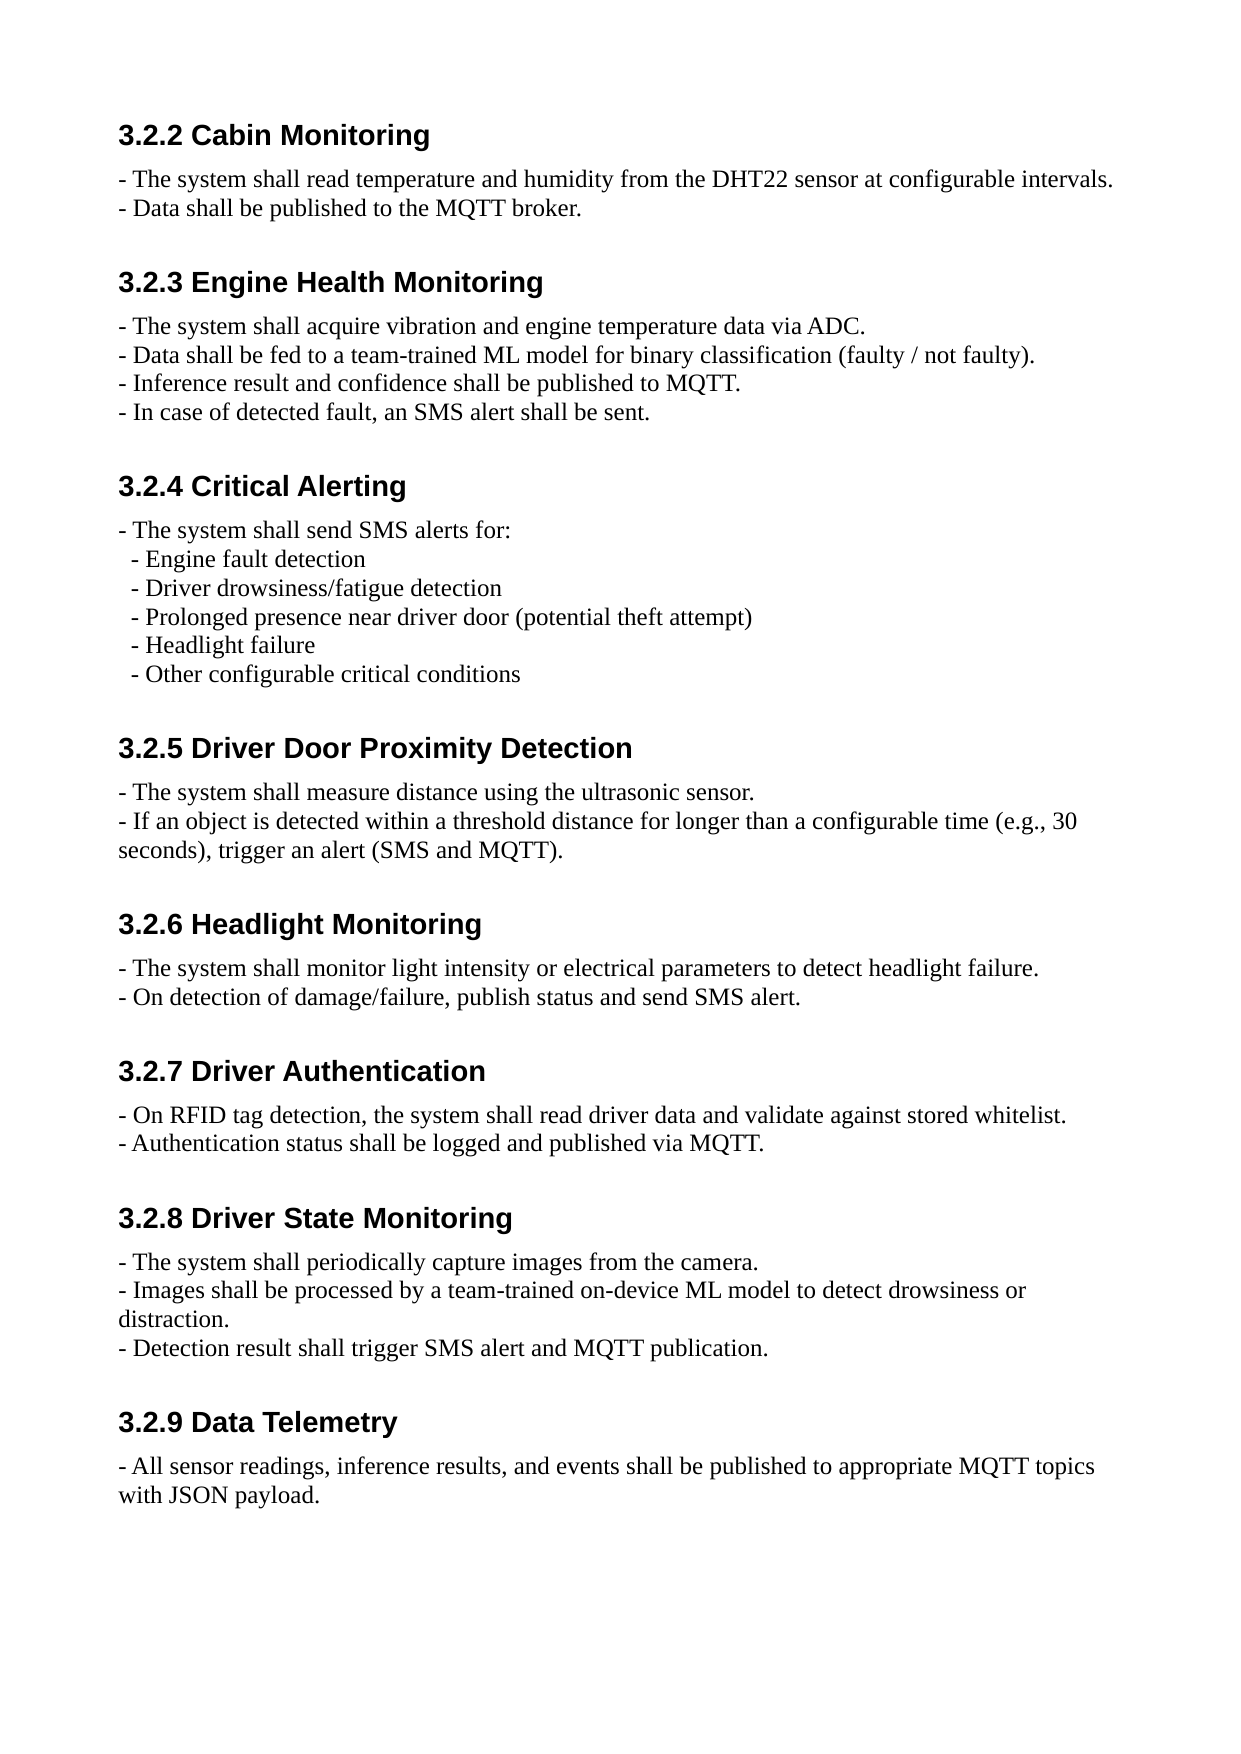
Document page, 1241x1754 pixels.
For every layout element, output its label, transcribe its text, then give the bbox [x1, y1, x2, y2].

text - The system shall monitor light intensity or electrical parameters to detect headlight failure. [118, 953, 1122, 982]
text - Driver drowsiness/fatigue detection [118, 573, 1122, 602]
text - In case of detected fault, an SMS alert shall be sent. [118, 397, 1122, 426]
text - Headlight failure [118, 630, 1122, 659]
subtitle 3.2.8 Driver State Monitoring [118, 1201, 1122, 1234]
text - Data shall be fed to a team-trained ML model for binary classification (faulty / not faulty). [118, 340, 1122, 368]
text - Prolonged presence near driver door (potential theft attempt) [118, 602, 1122, 630]
text - The system shall acquire vibration and engine temperature data via ADC. [118, 311, 1122, 340]
text - Inference result and confidence shall be published to MQTT. [118, 368, 1122, 397]
text - The system shall send SMS alerts for: [118, 515, 1122, 544]
subtitle 3.2.4 Critical Alerting [118, 469, 1122, 503]
subtitle 3.2.2 Cabin Monitoring [118, 118, 1122, 152]
subtitle 3.2.9 Data Telemetry [118, 1405, 1122, 1438]
text - The system shall read temperature and humidity from the DHT22 sensor at configurable intervals. [118, 164, 1122, 193]
text - The system shall periodically capture images from the camera. [118, 1247, 1122, 1275]
text - Data shall be published to the MQTT broker. [118, 193, 1122, 222]
text - Detection result shall trigger SMS alert and MQTT publication. [118, 1333, 1122, 1362]
text - All sensor readings, inference results, and events shall be published to appropriate MQTT topics with JSON payload. [118, 1451, 1122, 1508]
text - Other configurable critical conditions [118, 659, 1122, 688]
text - Authentication status shall be logged and published via MQTT. [118, 1128, 1122, 1157]
text - On detection of damage/failure, publish status and send SMS alert. [118, 982, 1122, 1010]
subtitle 3.2.6 Headlight Monitoring [118, 907, 1122, 940]
text - Images shall be processed by a team-trained on-device ML model to detect drowsiness or distraction. [118, 1275, 1122, 1333]
text - The system shall measure distance using the ultrasonic sensor. [118, 777, 1122, 806]
text - Engine fault detection [118, 544, 1122, 573]
subtitle 3.2.7 Driver Authentication [118, 1054, 1122, 1087]
subtitle 3.2.3 Engine Health Monitoring [118, 265, 1122, 298]
text - On RFID tag detection, the system shall read driver data and validate against stored whitelist. [118, 1100, 1122, 1128]
subtitle 3.2.5 Driver Door Proximity Detection [118, 731, 1122, 765]
text - If an object is detected within a threshold distance for longer than a configurable time (e.g., 30 seconds), trigger an alert (SMS and MQTT). [118, 806, 1122, 863]
